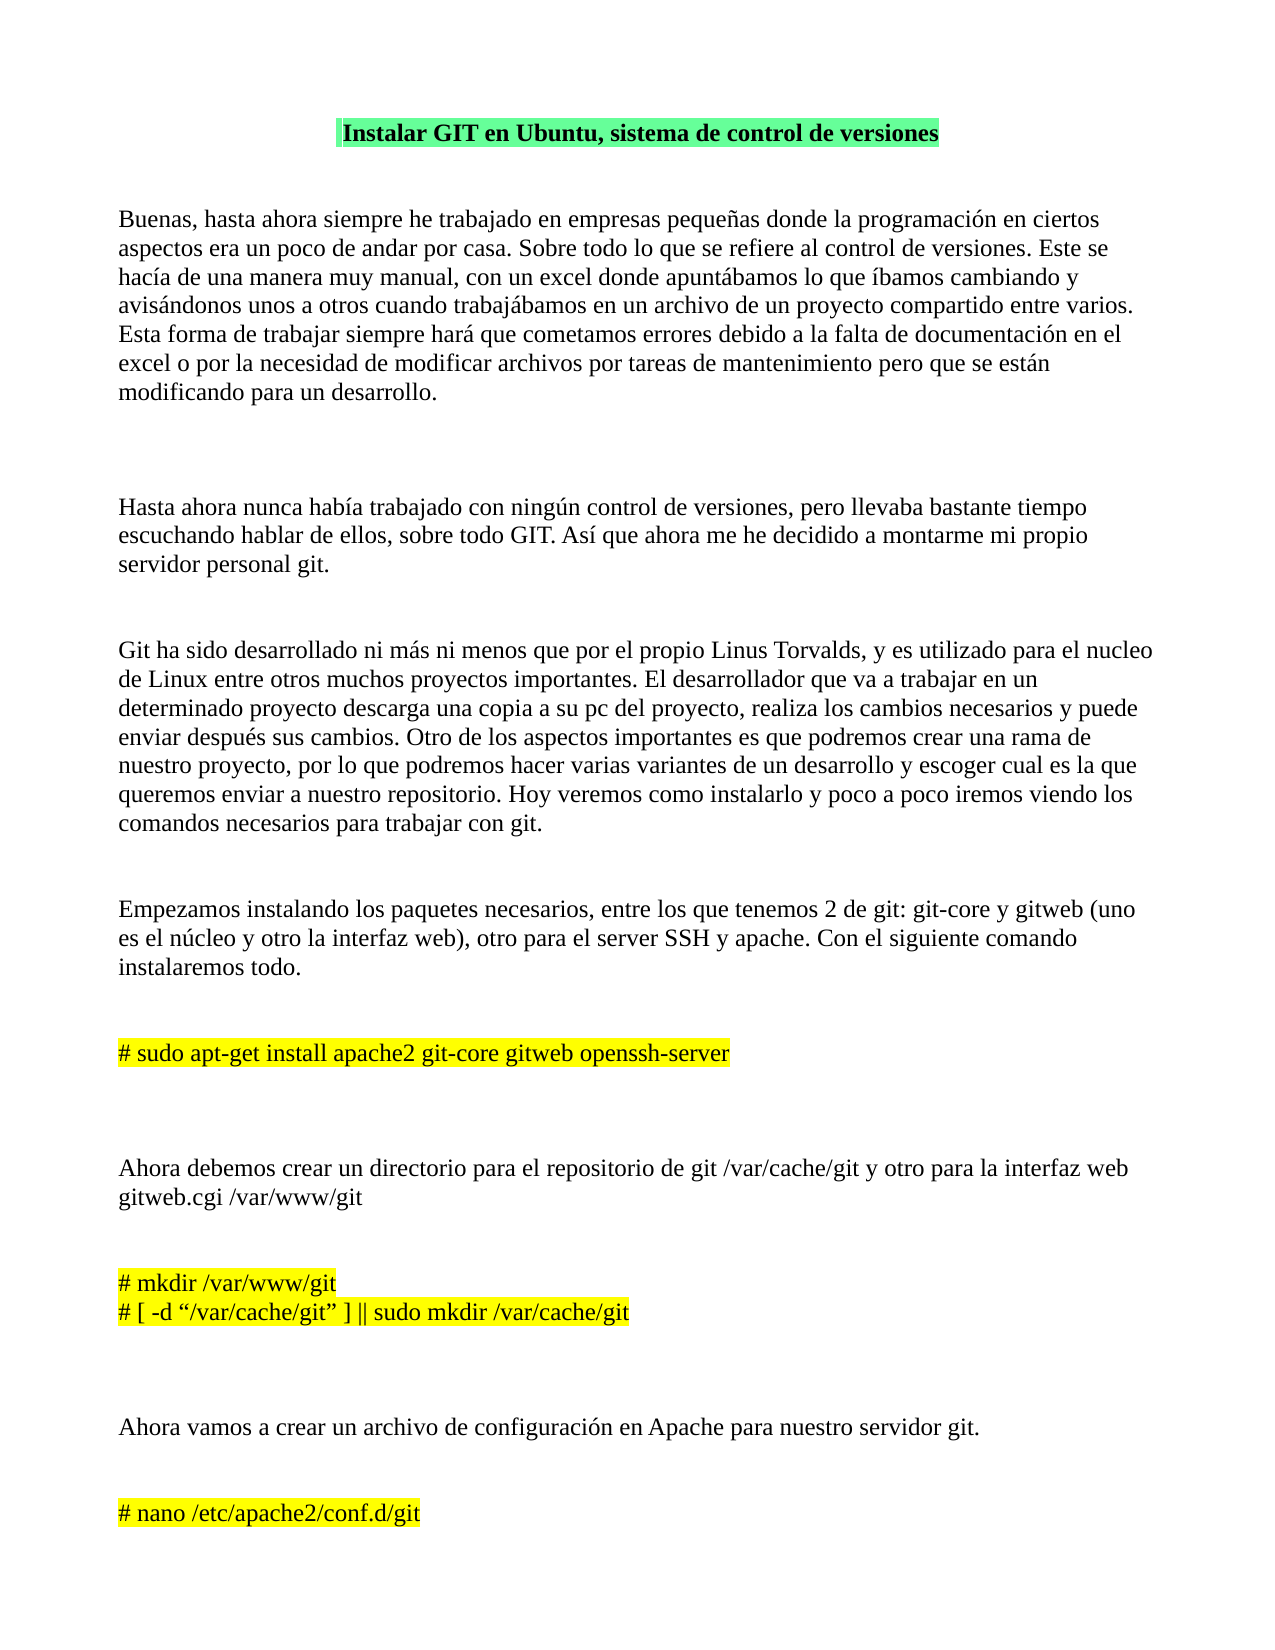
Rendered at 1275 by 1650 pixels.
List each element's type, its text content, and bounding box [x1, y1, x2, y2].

text Hasta ahora nunca había trabajado con ningún control de versiones, pero llevaba bastante tiempo escuchando hablar de ellos, sobre todo GIT. Así que ahora me he decidido a montarme mi propio servidor personal git. [118, 492, 1157, 578]
text Buenas, hasta ahora siempre he trabajado en empresas pequeñas donde la programación en ciertos aspectos era un poco de andar por casa. Sobre todo lo que se refiere al control de versiones. Este se hacía de una manera muy manual, con un excel donde apuntábamos lo que íbamos cambiando y avisándonos unos a otros cuando trabajábamos en un archivo de un proyecto compartido entre varios. Esta forma de trabajar siempre hará que cometamos errores debido a la falta de documentación en el excel o por la necesidad de modificar archivos por tareas de mantenimiento pero que se están modificando para un desarrollo. [118, 204, 1157, 406]
text Instalar GIT en Ubuntu, sistema de control de versiones [118, 118, 1157, 147]
text # [ -d “/var/cache/git” ] || sudo mkdir /var/cache/git [118, 1297, 1157, 1326]
text Ahora vamos a crear un archivo de configuración en Apache para nuestro servidor git. [118, 1412, 1157, 1441]
text # nano /etc/apache2/conf.d/git [118, 1498, 1157, 1527]
text Empezamos instalando los paquetes necesarios, entre los que tenemos 2 de git: git-core y gitweb (uno es el núcleo y otro la interfaz web), otro para el server SSH y apache. Con el siguiente comando instalaremos todo. [118, 894, 1157, 981]
text # sudo apt-get install apache2 git-core gitweb openssh-server [118, 1038, 1157, 1067]
text Git ha sido desarrollado ni más ni menos que por el propio Linus Torvalds, y es utilizado para el nucleo de Linux entre otros muchos proyectos importantes. El desarrollador que va a trabajar en un determinado proyecto descarga una copia a su pc del proyecto, realiza los cambios necesarios y puede enviar después sus cambios. Otro de los aspectos importantes es que podremos crear una rama de nuestro proyecto, por lo que podremos hacer varias variantes de un desarrollo y escoger cual es la que queremos enviar a nuestro repositorio. Hoy veremos como instalarlo y poco a poco iremos viendo los comandos necesarios para trabajar con git. [118, 636, 1157, 837]
text # mkdir /var/www/git [118, 1268, 1157, 1297]
text Ahora debemos crear un directorio para el repositorio de git /var/cache/git y otro para la interfaz web gitweb.cgi /var/www/git [118, 1153, 1157, 1211]
